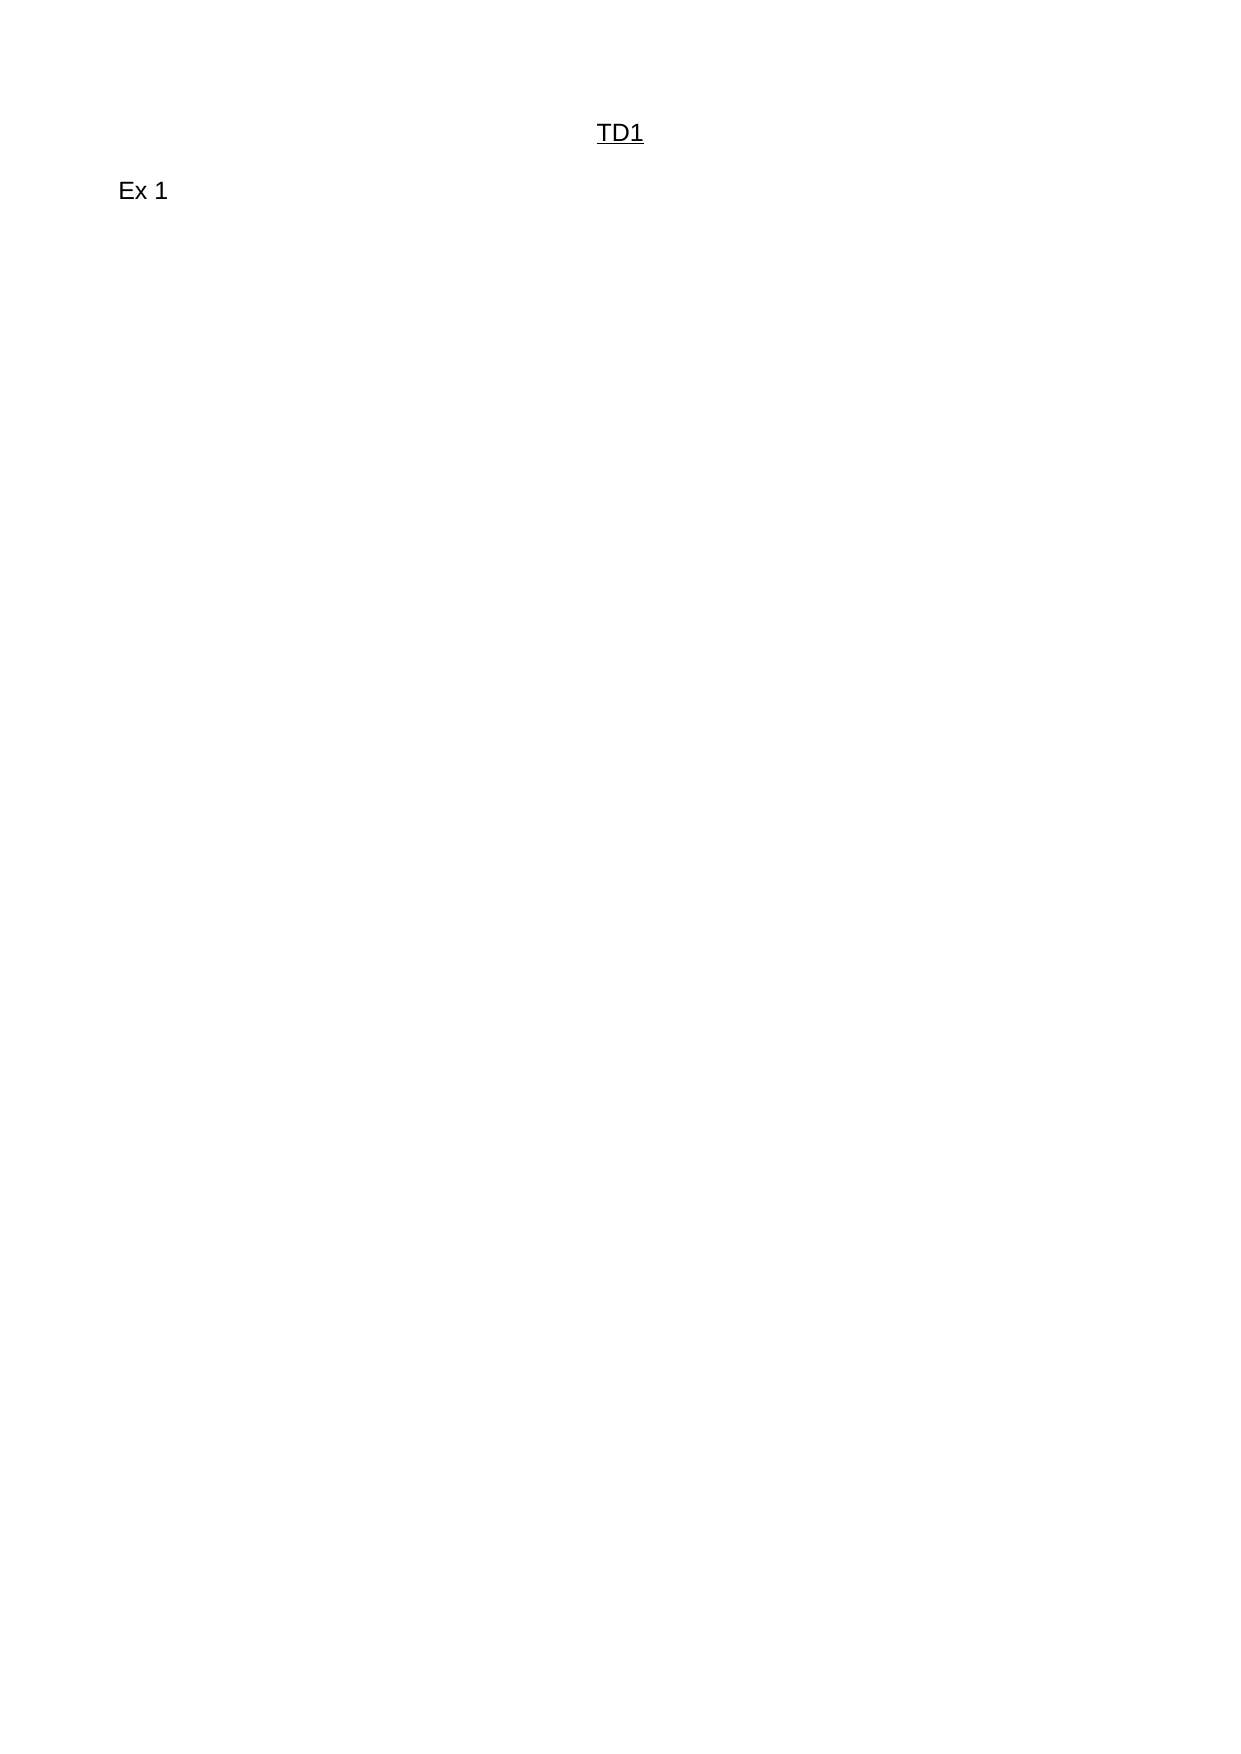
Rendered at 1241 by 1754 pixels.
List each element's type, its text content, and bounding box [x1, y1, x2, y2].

text TD1 [118, 118, 1122, 147]
text Ex 1 [118, 176, 1122, 204]
